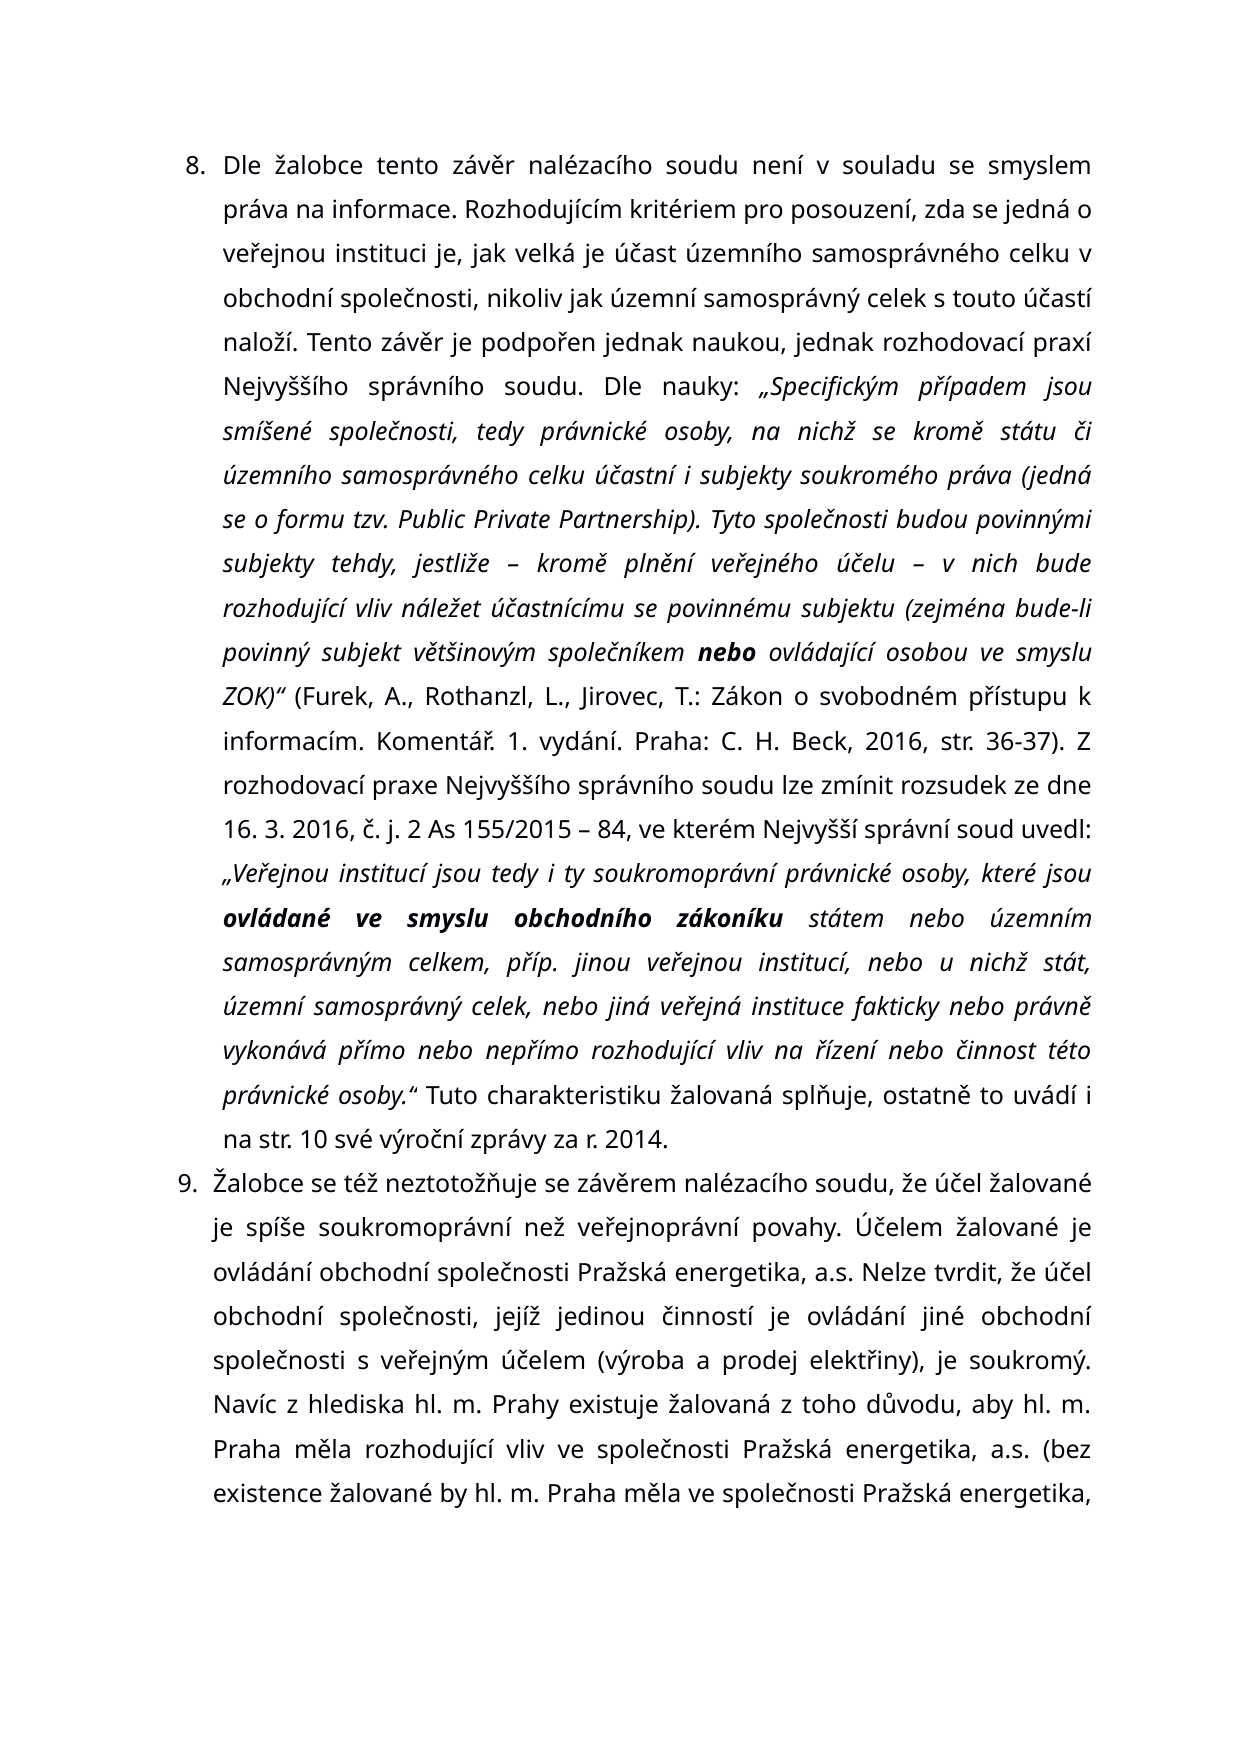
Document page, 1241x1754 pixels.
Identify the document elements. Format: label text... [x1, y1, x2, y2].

list Žalobce se též neztotožňuje se závěrem nalézacího soudu, že účel žalované je spíše soukromoprávní než veřejnoprávní povahy. Účelem žalované je ovládání obchodní společnosti Pražská energetika, a.s. Nelze tvrdit, že účel obchodní společnosti, jejíž jedinou činností je ovládání jiné obchodní společnosti s veřejným účelem (výroba a prodej elektřiny), je soukromý. Navíc z hlediska hl. m. Prahy existuje žalovaná z toho důvodu, aby hl. m. Praha měla rozhodující vliv ve společnosti Pražská energetika, a.s. (bez existence žalované by hl. m. Praha měla ve společnosti Pražská energetika, [177, 1166, 1093, 1510]
list Dle žalobce tento závěr nalézacího soudu není v souladu se smyslem práva na informace. Rozhodujícím kritériem pro posouzení, zda se jedná o veřejnou instituci je, jak velká je účast územního samosprávného celku v obchodní společnosti, nikoliv jak územní samosprávný celek s touto účastí naloží. Tento závěr je podpořen jednak naukou, jednak rozhodovací praxí Nejvyššího správního soudu. Dle nauky: „Specifickým případem jsou smíšené společnosti, tedy právnické osoby, na nichž se kromě státu či územního samosprávného celku účastní i subjekty soukromého práva (jedná se o formu tzv. Public Private Partnership). Tyto společnosti budou povinnými subjekty tehdy, jestliže – kromě plnění veřejného účelu – v nich bude rozhodující vliv náležet účastnícímu se povinnému subjektu (zejména bude-li povinný subjekt většinovým společníkem nebo ovládající osobou ve smyslu ZOK)“ (Furek, A., Rothanzl, L., Jirovec, T.: Zákon o svobodném přístupu k informacím. Komentář. 1. vydání. Praha: C. H. Beck, 2016, str. 36-37). Z rozhodovací praxe Nejvyššího správního soudu lze zmínit rozsudek ze dne 16. 3. 2016, č. j. 2 As 155/2015 – 84, ve kterém Nejvyšší správní soud uvedl: „Veřejnou institucí jsou tedy i ty soukromoprávní právnické osoby, které jsou ovládané ve smyslu obchodního zákoníku státem nebo územním samosprávným celkem, příp. jinou veřejnou institucí, nebo u nichž stát, územní samosprávný celek, nebo jiná veřejná instituce fakticky nebo právně vykonává přímo nebo nepřímo rozhodující vliv na řízení nebo činnost této právnické osoby.“ Tuto charakteristiku žalovaná splňuje, ostatně to uvádí i na str. 10 své výroční zprávy za r. 2014. [185, 148, 1093, 1156]
